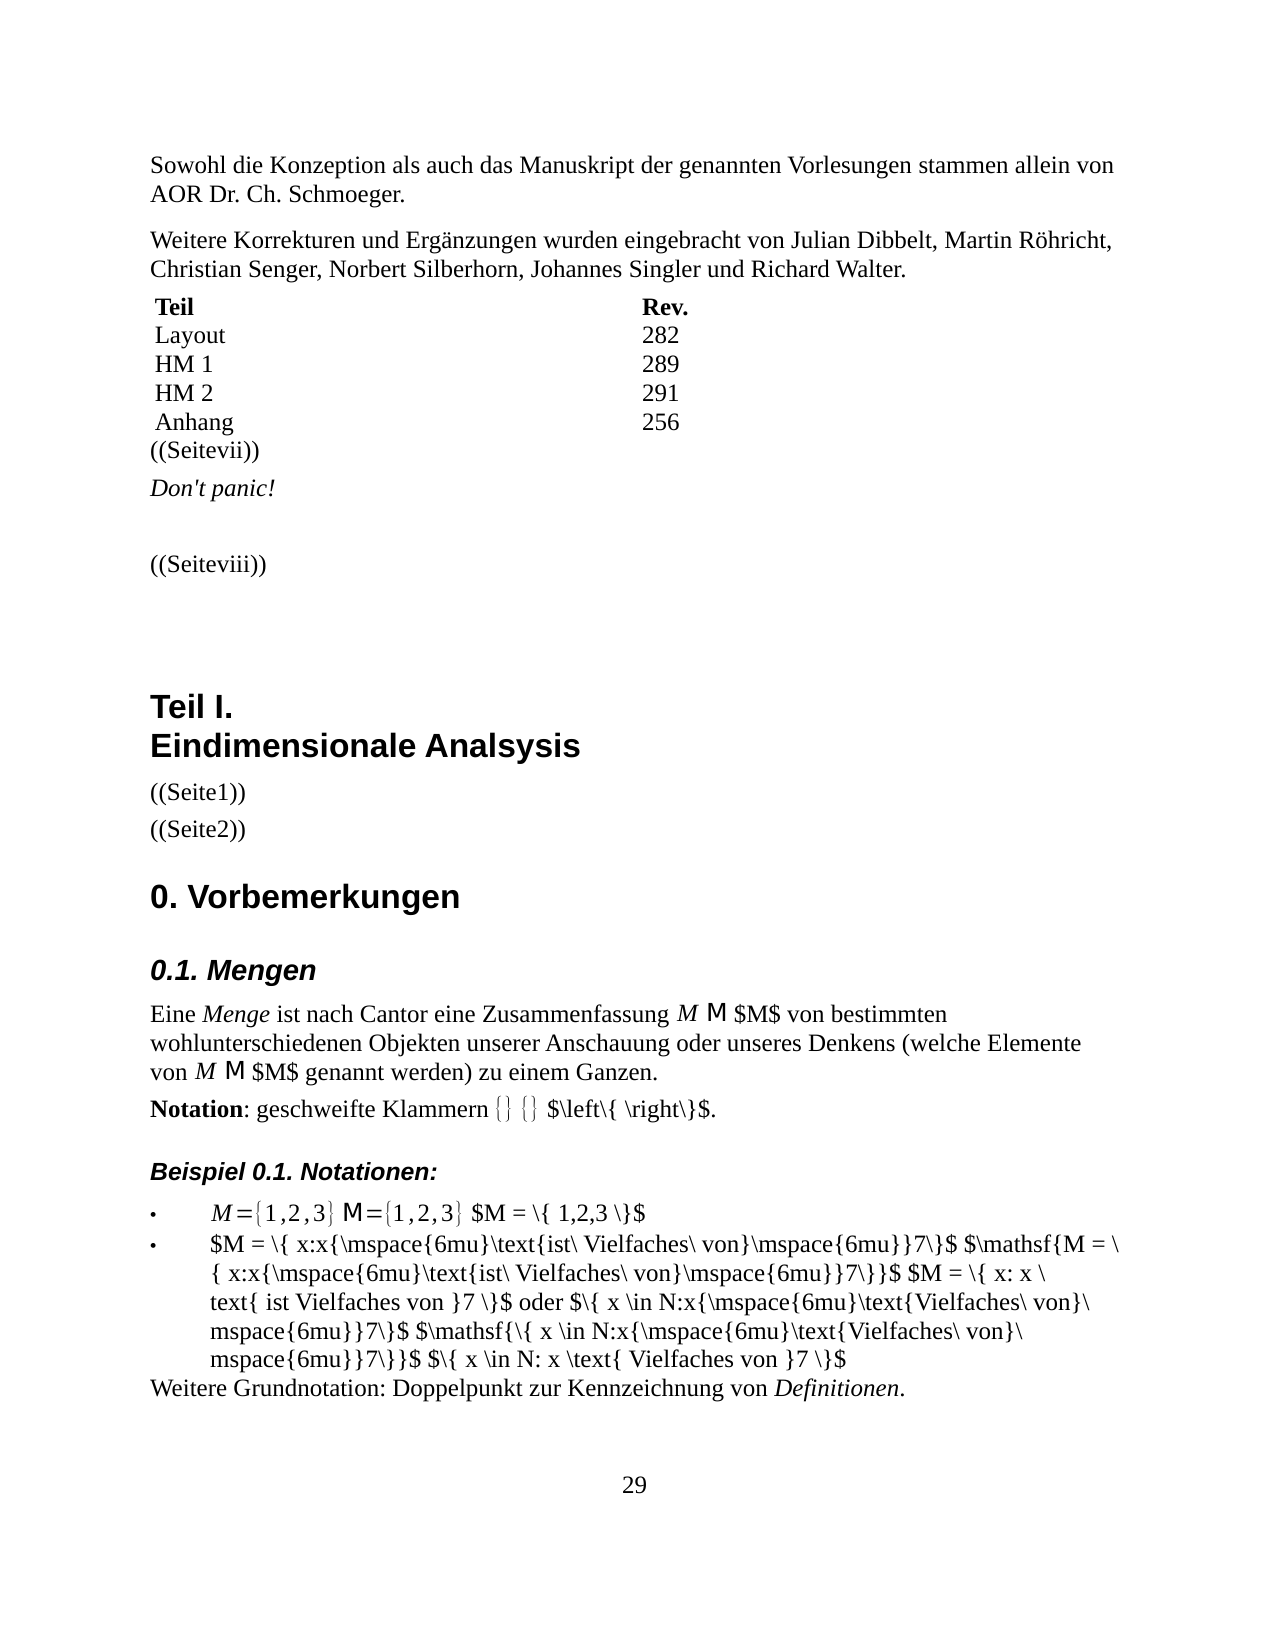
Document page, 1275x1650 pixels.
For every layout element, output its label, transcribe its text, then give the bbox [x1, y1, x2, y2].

table_cell 282 [638, 321, 1125, 349]
table_header Rev. [638, 292, 1125, 321]
table_cell 289 [638, 349, 1125, 378]
text Weitere Korrekturen und Ergänzungen wurden eingebracht von Julian Dibbelt, Martin Röhricht, Christian Senger, Norbert Silberhorn, Johannes Singler und Richard Walter. [150, 225, 1125, 283]
text ((Seite2)) [150, 814, 1125, 843]
table_cell HM 1 [150, 349, 637, 378]
text ((Seitevii)) [150, 436, 1125, 464]
text ((Seiteviii)) [150, 549, 1125, 577]
text Notation: geschweifte Klammern $\left\{ \right\}$. [150, 1094, 1125, 1123]
list $M = \{ 1,2,3 \}$ [150, 1198, 1125, 1229]
table_cell Layout [150, 321, 637, 349]
text Don't panic! [150, 473, 1125, 531]
subtitle Beispiel 0.1. Notationen: [150, 1157, 1125, 1186]
list $M = \{ x:x{\mspace{6mu}\text{ist\ Vielfaches\ von}\mspace{6mu}}7\}$ $\mathsf{M = \{ x:x{\mspace{6mu}\text{ist\ Vielfaches\ von}\mspace{6mu}}7\}}$ $M = \{ x: x \text{ ist Vielfaches von }7 \}$ oder $\{ x \in N:x{\mspace{6mu}\text{Vielfaches\ von}\mspace{6mu}}7\}$ $\mathsf{\{ x \in N:x{\mspace{6mu}\text{Vielfaches\ von}\mspace{6mu}}7\}}$ $\{ x \in N: x \text{ Vielfaches von }7 \}$ [150, 1229, 1125, 1373]
subtitle 0.1. Mengen [150, 953, 1125, 987]
table_cell 256 [638, 407, 1125, 436]
table_header Teil [150, 292, 637, 321]
text Sowohl die Konzeption als auch das Manuskript der genannten Vorlesungen stammen allein von AOR Dr. Ch. Schmoeger. [150, 150, 1125, 207]
table_cell Anhang [150, 407, 637, 436]
table_cell HM 2 [150, 378, 637, 407]
text Weitere Grundnotation: Doppelpunkt zur Kennzeichnung von Definitionen. [150, 1373, 1125, 1402]
table_cell 291 [638, 378, 1125, 407]
text ((Seite1)) [150, 777, 1125, 805]
subtitle Teil I. Eindimensionale Analsysis [150, 687, 1125, 764]
text Eine Menge ist nach Cantor eine Zusammenfassung $M$ von bestimmten wohlunterschiedenen Objekten unserer Anschauung oder unseres Denkens (welche Elemente von $M$ genannt werden) zu einem Ganzen. [150, 999, 1125, 1086]
subtitle 0. Vorbemerkungen [150, 877, 1125, 916]
